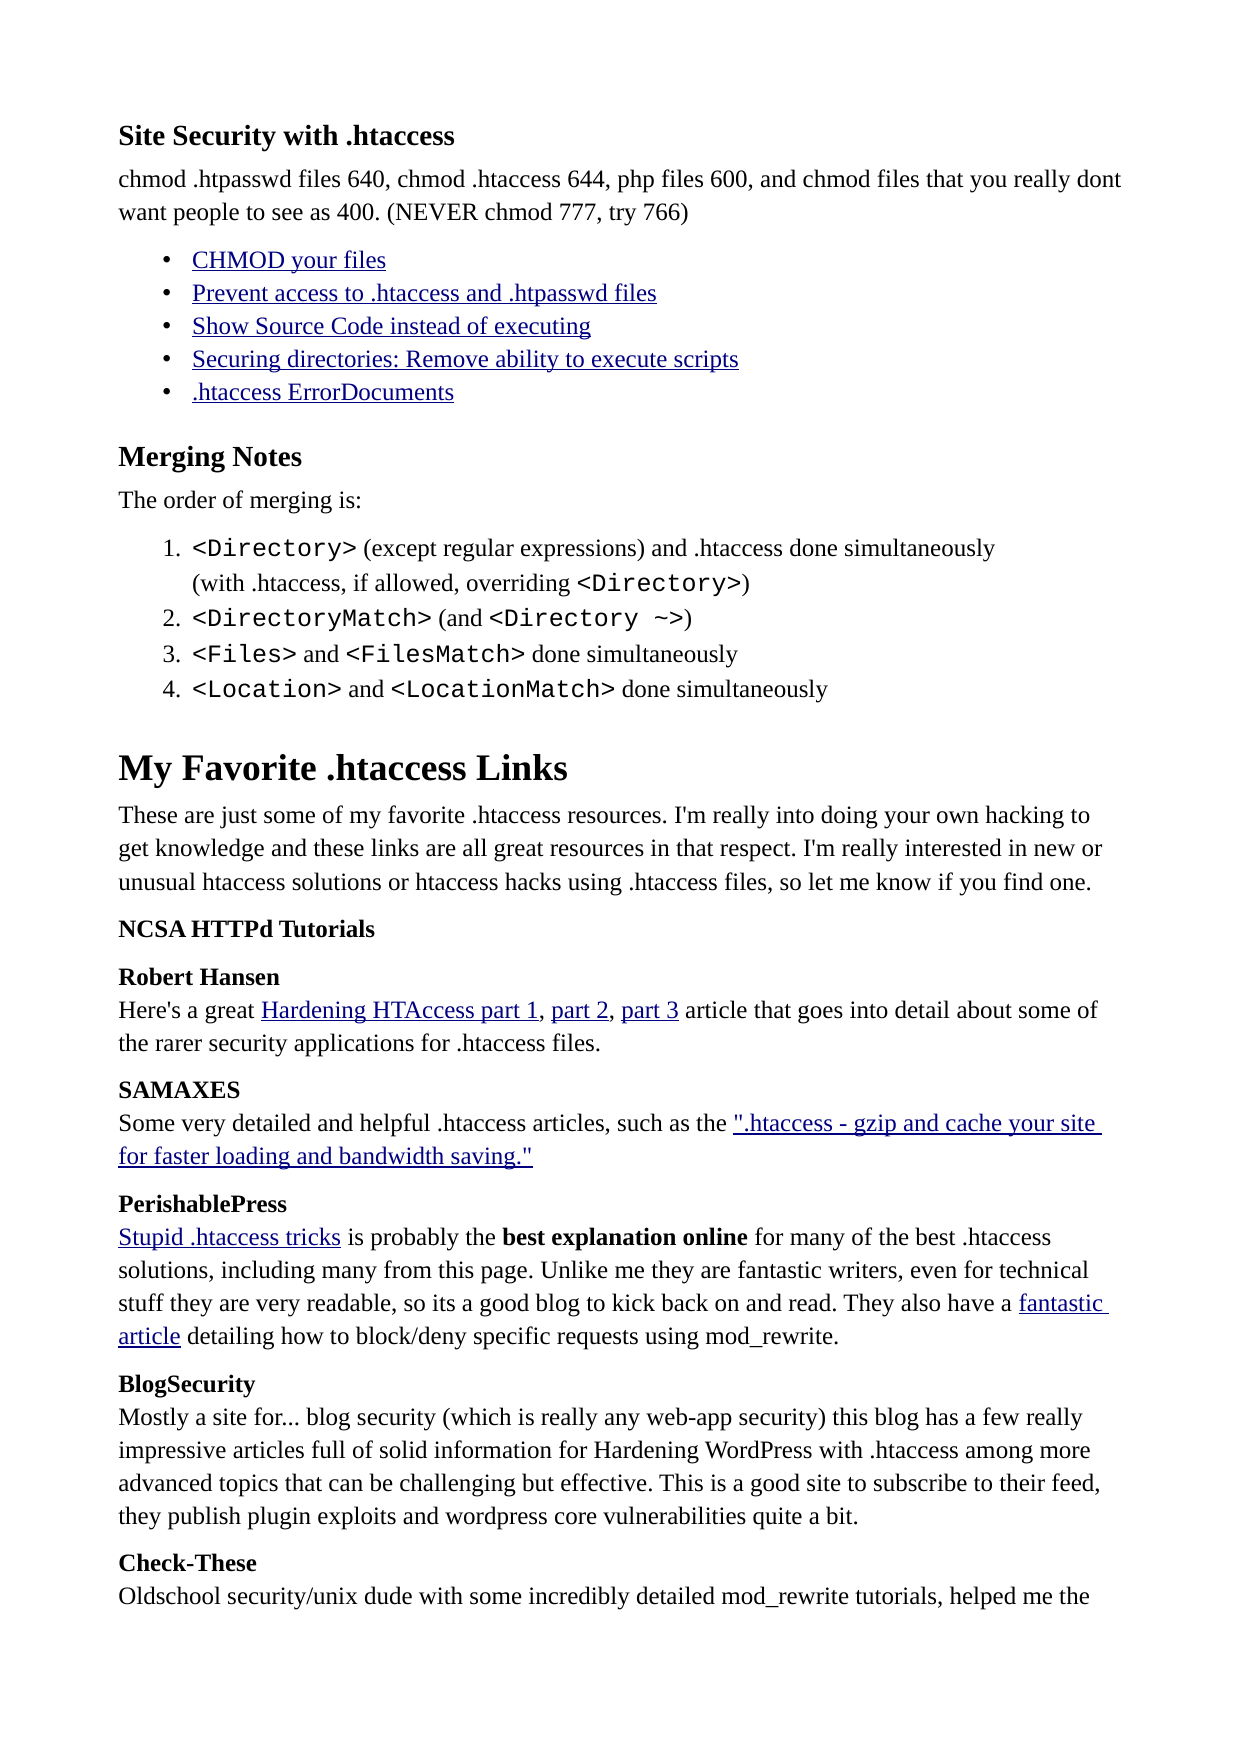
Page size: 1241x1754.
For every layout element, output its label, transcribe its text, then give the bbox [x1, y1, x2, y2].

text NCSA HTTPd Tutorials [118, 914, 1122, 943]
text chmod .htpasswd files 640, chmod .htaccess 644, php files 600, and chmod files that you really dont want people to see as 400. (NEVER chmod 777, try 766) [118, 164, 1122, 226]
text Check-These Oldschool security/unix dude with some incredibly detailed mod_rewrite tutorials, helped me the [118, 1548, 1122, 1610]
list Prevent access to .htaccess and .htpasswd files [162, 278, 1122, 307]
subtitle My Favorite .htaccess Links [118, 745, 1122, 788]
text PerishablePress Stupid .htaccess tricks is probably the best explanation online for many of the best .htaccess solutions, including many from this page. Unlike me they are fantastic writers, even for technical stuff they are very readable, so its a good blog to kick back on and read. They also have a fantastic article detailing how to block/deny specific requests using mod_rewrite. [118, 1189, 1122, 1350]
list <Directory> (except regular expressions) and .htaccess done simultaneously (with .htaccess, if allowed, overriding <Directory>) [162, 533, 1122, 599]
list <Location> and <LocationMatch> done simultaneously [162, 674, 1122, 705]
text The order of merging is: [118, 485, 1122, 514]
list Securing directories: Remove ability to execute scripts [162, 344, 1122, 373]
list <DirectoryMatch> (and <Directory ~>) [162, 603, 1122, 634]
text BlogSecurity Mostly a site for... blog security (which is really any web-app security) this blog has a few really impressive articles full of solid information for Hardening WordPress with .htaccess among more advanced topics that can be challenging but effective. This is a good site to subscribe to their feed, they publish plugin exploits and wordpress core vulnerabilities quite a bit. [118, 1369, 1122, 1529]
list .htaccess ErrorDocuments [162, 377, 1122, 406]
subtitle Site Security with .htaccess [118, 118, 1122, 152]
list CHMOD your files [162, 245, 1122, 273]
subtitle Merging Notes [118, 439, 1122, 473]
list <Files> and <FilesMatch> done simultaneously [162, 639, 1122, 669]
text SAMAXES Some very detailed and helpful .htaccess articles, such as the ".htaccess - gzip and cache your site for faster loading and bandwidth saving." [118, 1075, 1122, 1170]
text Robert Hansen Here's a great Hardening HTAccess part 1, part 2, part 3 article that goes into detail about some of the rarer security applications for .htaccess files. [118, 962, 1122, 1057]
text These are just some of my favorite .htaccess resources. I'm really into doing your own hacking to get knowledge and these links are all great resources in that respect. I'm really interested in new or unusual htaccess solutions or htaccess hacks using .htaccess files, so let me know if you find one. [118, 801, 1122, 895]
list Show Source Code instead of executing [162, 311, 1122, 339]
